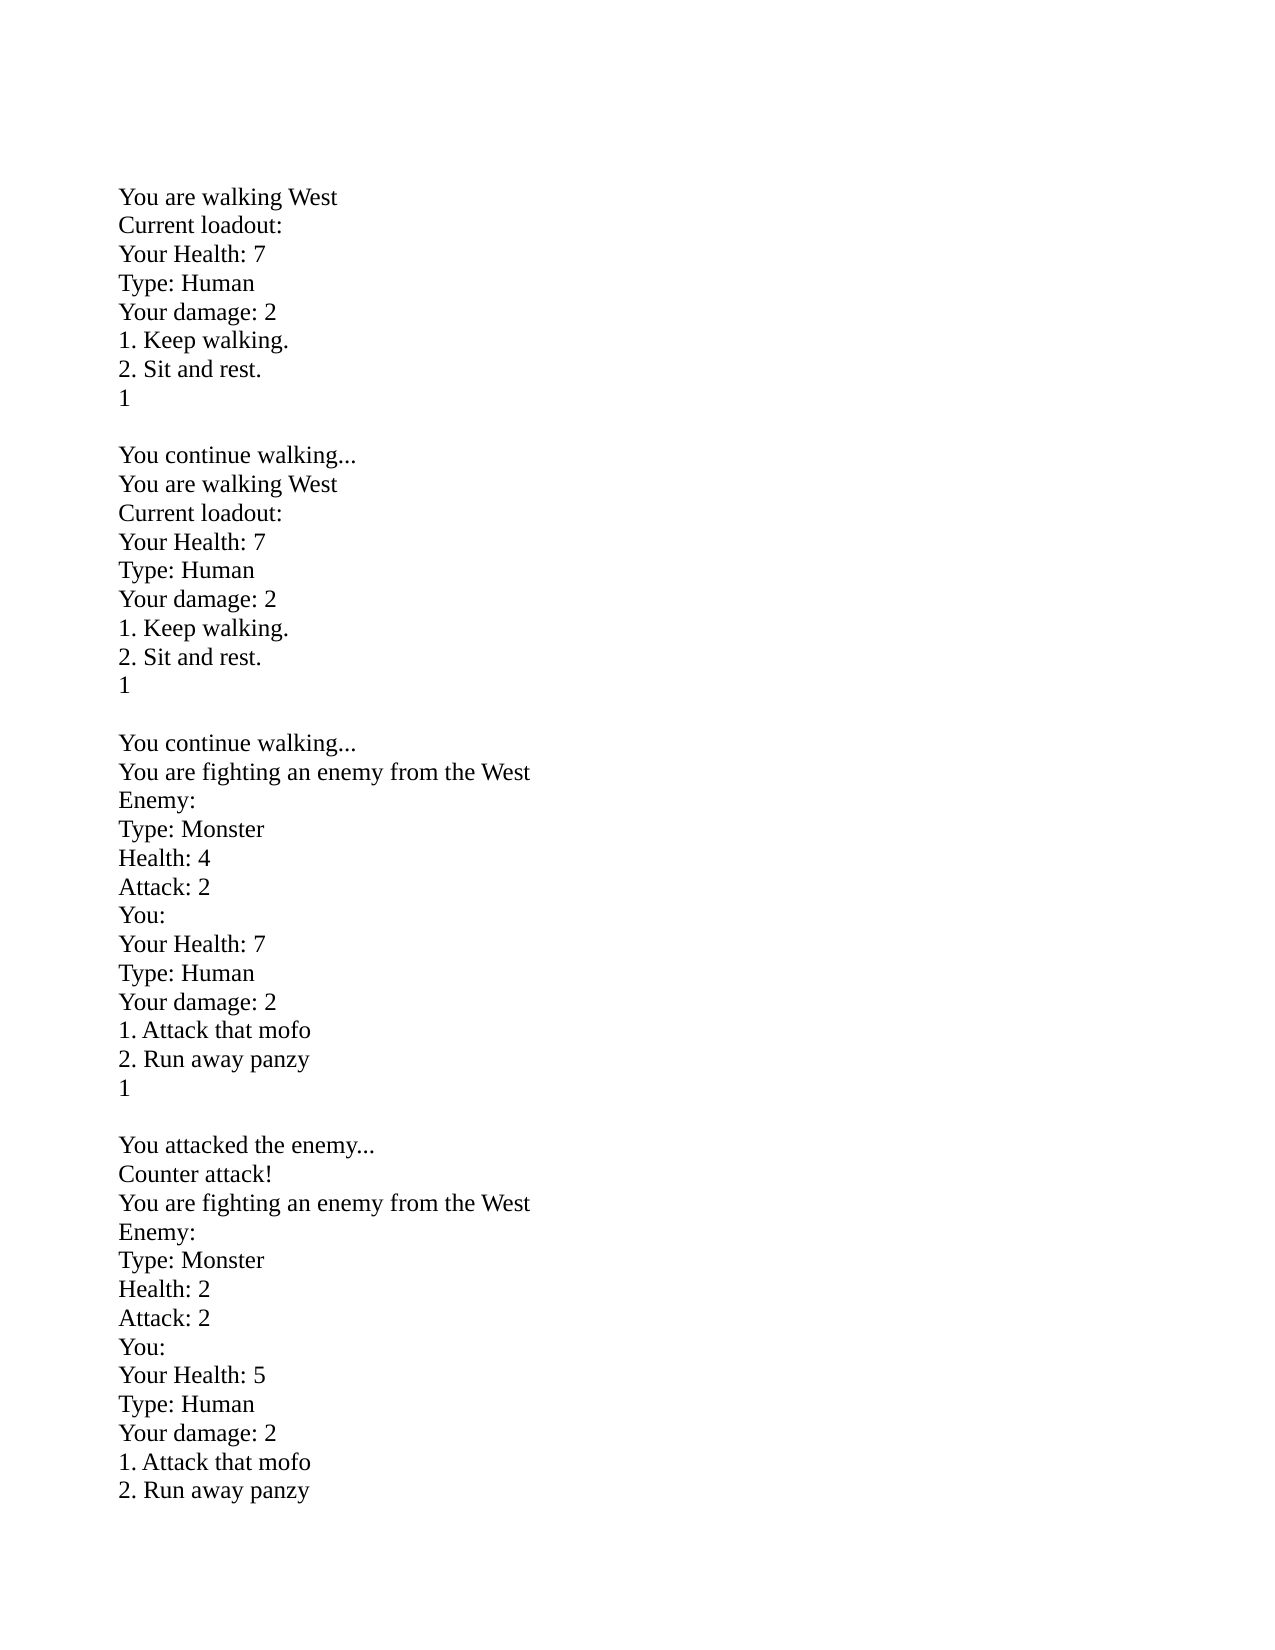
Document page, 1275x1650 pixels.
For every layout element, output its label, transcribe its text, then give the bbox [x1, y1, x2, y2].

text Type: Human [118, 1389, 1157, 1418]
text You continue walking... [118, 728, 1157, 757]
text Current loadout: [118, 210, 1157, 239]
text Health: 2 [118, 1274, 1157, 1303]
text Type: Human [118, 958, 1157, 987]
text You attacked the enemy... [118, 1130, 1157, 1159]
text Type: Human [118, 555, 1157, 584]
text 1. Attack that mofo [118, 1447, 1157, 1475]
text You are fighting an enemy from the West [118, 1188, 1157, 1217]
text Your damage: 2 [118, 297, 1157, 325]
text Your Health: 7 [118, 239, 1157, 268]
text 1 [118, 1073, 1157, 1102]
text Counter attack! [118, 1159, 1157, 1188]
text Your Health: 7 [118, 929, 1157, 958]
text Your Health: 5 [118, 1360, 1157, 1389]
text Attack: 2 [118, 1303, 1157, 1332]
text Enemy: [118, 785, 1157, 814]
text Current loadout: [118, 498, 1157, 527]
text Your Health: 7 [118, 527, 1157, 555]
text You: [118, 900, 1157, 929]
text You continue walking... [118, 440, 1157, 469]
text Type: Human [118, 268, 1157, 297]
text 1. Keep walking. [118, 613, 1157, 642]
text 1. Attack that mofo [118, 1015, 1157, 1044]
text 2. Sit and rest. [118, 354, 1157, 383]
text 2. Run away panzy [118, 1044, 1157, 1073]
text 1 [118, 383, 1157, 412]
text 1. Keep walking. [118, 325, 1157, 354]
text You are walking West [118, 469, 1157, 498]
text You are fighting an enemy from the West [118, 757, 1157, 785]
text You are walking West [118, 182, 1157, 210]
text 2. Run away panzy [118, 1475, 1157, 1504]
text Health: 4 [118, 843, 1157, 872]
text Enemy: [118, 1217, 1157, 1245]
text Your damage: 2 [118, 584, 1157, 613]
text Attack: 2 [118, 872, 1157, 900]
text Your damage: 2 [118, 987, 1157, 1015]
text Type: Monster [118, 1245, 1157, 1274]
text You: [118, 1332, 1157, 1360]
text 1 [118, 670, 1157, 699]
text 2. Sit and rest. [118, 642, 1157, 670]
text Type: Monster [118, 814, 1157, 843]
text Your damage: 2 [118, 1418, 1157, 1447]
